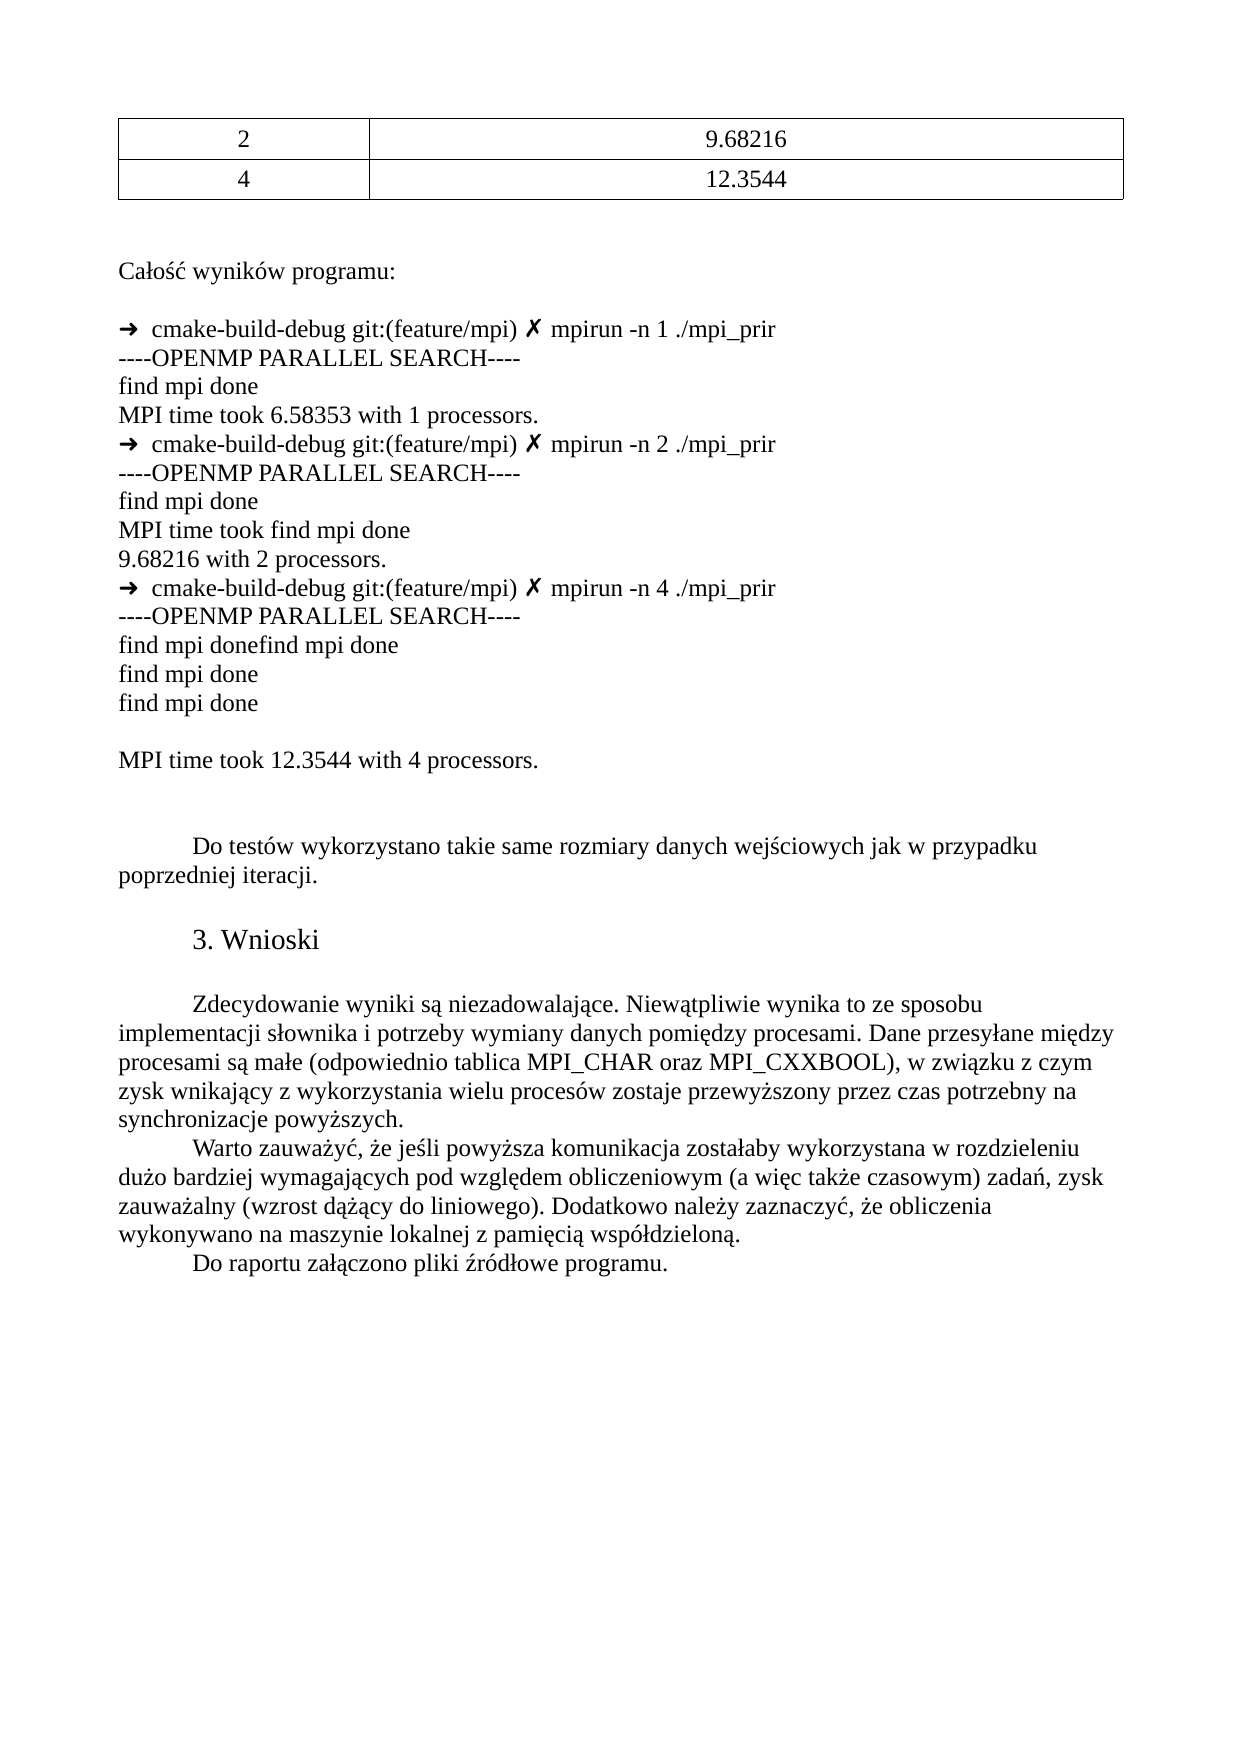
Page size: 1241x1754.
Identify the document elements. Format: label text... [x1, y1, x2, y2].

table_cell 12.3544 [370, 160, 1123, 199]
text Całość wyników programu: [118, 256, 1122, 285]
text ----OPENMP PARALLEL SEARCH---- [118, 343, 1122, 371]
text 9.68216 with 2 processors. [118, 544, 1122, 573]
text find mpi done [118, 688, 1122, 716]
text Zdecydowanie wyniki są niezadowalające. Niewątpliwie wynika to ze sposobu implementacji słownika i potrzeby wymiany danych pomiędzy procesami. Dane przesyłane między procesami są małe (odpowiednio tablica MPI_CHAR oraz MPI_CXXBOOL), w związku z czym zysk wnikający z wykorzystania wielu procesów zostaje przewyższony przez czas potrzebny na synchronizacje powyższych. Warto zauważyć, że jeśli powyższa komunikacja zostałaby wykorzystana w rozdzieleniu dużo bardziej wymagających pod względem obliczeniowym (a więc także czasowym) zadań, zysk zauważalny (wzrost dążący do liniowego). Dodatkowo należy zaznaczyć, że obliczenia wykonywano na maszynie lokalnej z pamięcią współdzieloną. [118, 989, 1122, 1248]
table_cell 2 [119, 119, 369, 158]
text MPI time took 6.58353 with 1 processors. [118, 400, 1122, 429]
text ➜ cmake-build-debug git:(feature/mpi) ✗ mpirun -n 2 ./mpi_prir [118, 429, 1122, 458]
text MPI time took 12.3544 with 4 processors. [118, 745, 1122, 774]
text find mpi done [118, 659, 1122, 688]
text find mpi done [118, 486, 1122, 515]
text ➜ cmake-build-debug git:(feature/mpi) ✗ mpirun -n 1 ./mpi_prir [118, 314, 1122, 343]
text ----OPENMP PARALLEL SEARCH---- [118, 601, 1122, 630]
text Do testów wykorzystano takie same rozmiary danych wejściowych jak w przypadku poprzedniej iteracji. [118, 831, 1122, 889]
text find mpi done [118, 371, 1122, 400]
text ➜ cmake-build-debug git:(feature/mpi) ✗ mpirun -n 4 ./mpi_prir [118, 573, 1122, 601]
text ----OPENMP PARALLEL SEARCH---- [118, 458, 1122, 486]
table_cell 4 [119, 160, 369, 199]
text MPI time took find mpi done [118, 515, 1122, 544]
text Do raportu załączono pliki źródłowe programu. [118, 1248, 1122, 1277]
text 3. Wnioski [118, 922, 1122, 956]
table_cell 9.68216 [370, 119, 1123, 158]
text find mpi donefind mpi done [118, 630, 1122, 659]
